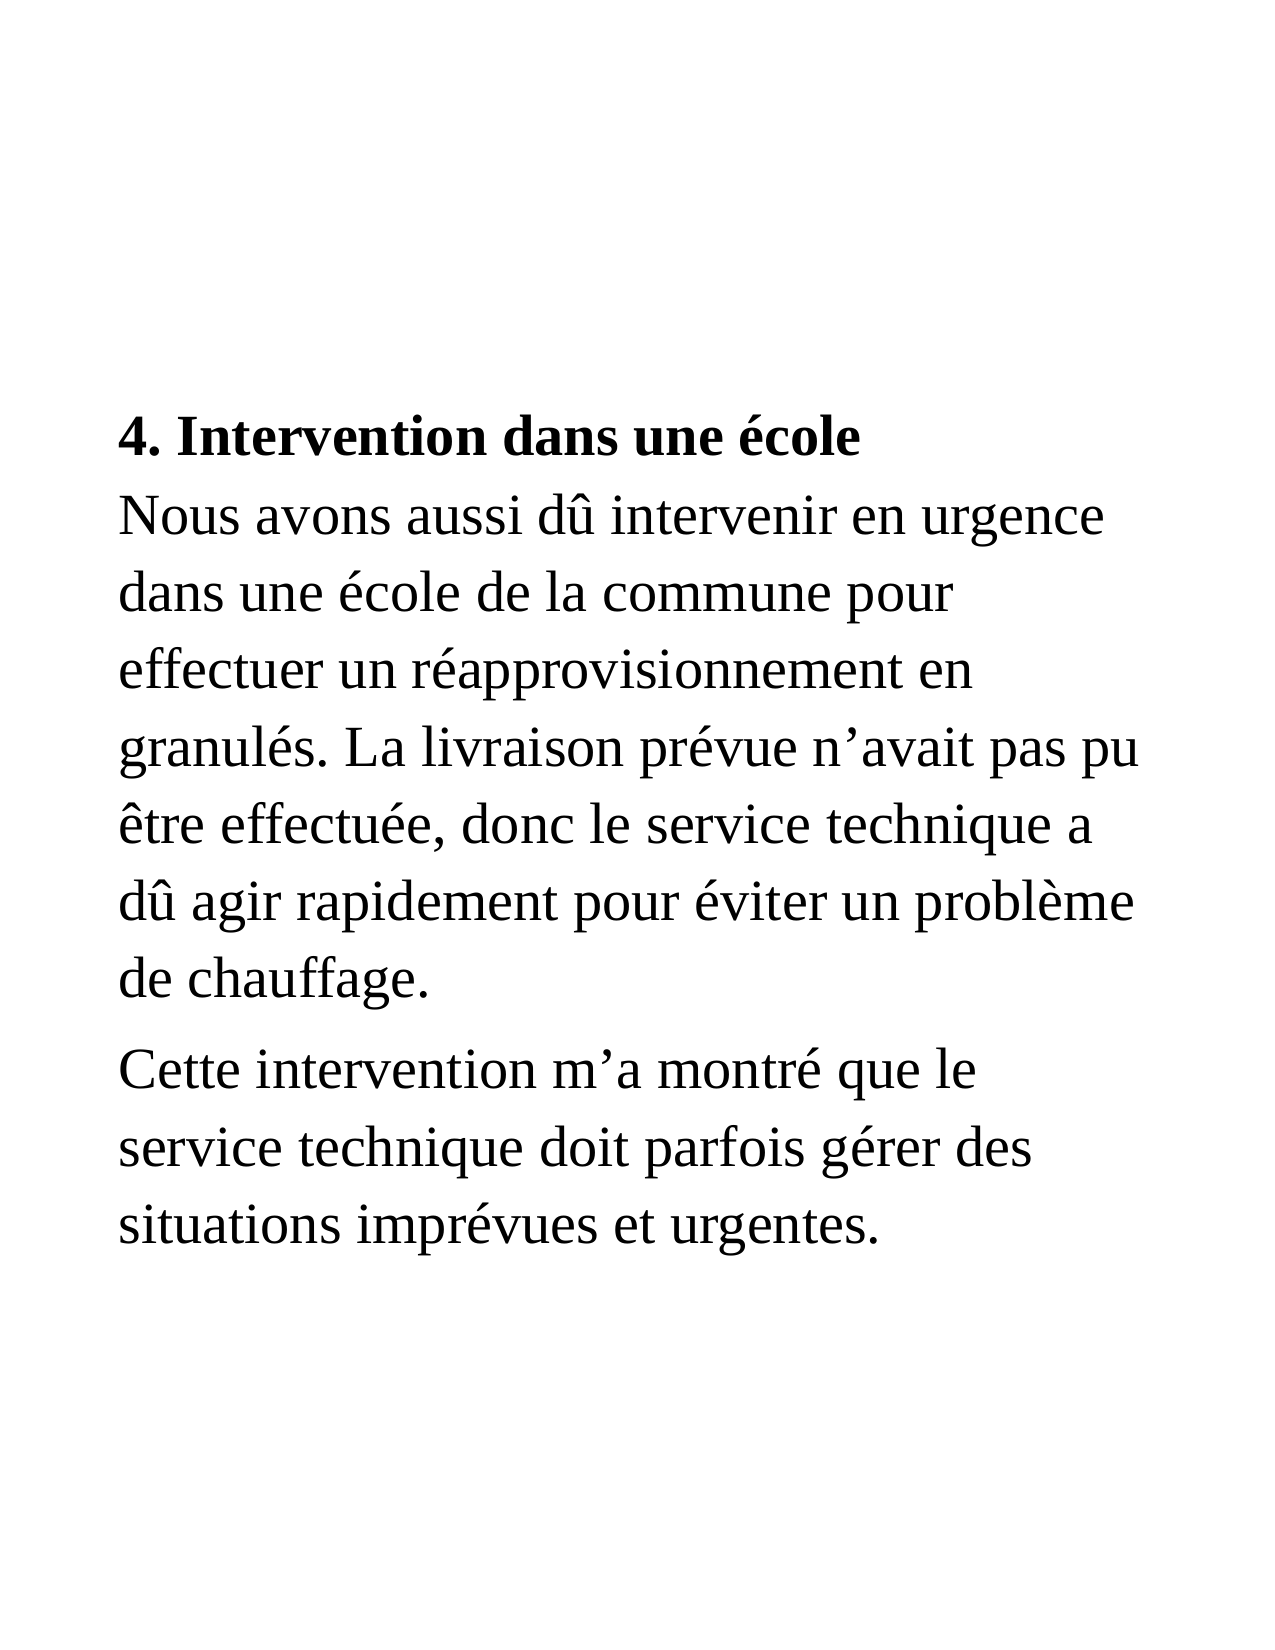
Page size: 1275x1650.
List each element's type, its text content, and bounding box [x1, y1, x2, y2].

subtitle 4. Intervention dans une école [118, 401, 1157, 468]
text Nous avons aussi dû intervenir en urgence dans une école de la commune pour effectuer un réapprovisionnement en granulés. La livraison prévue n’avait pas pu être effectuée, donc le service technique a dû agir rapidement pour éviter un problème de chauffage. [118, 480, 1157, 1010]
text Cette intervention m’a montré que le service technique doit parfois gérer des situations imprévues et urgentes. [118, 1034, 1157, 1256]
